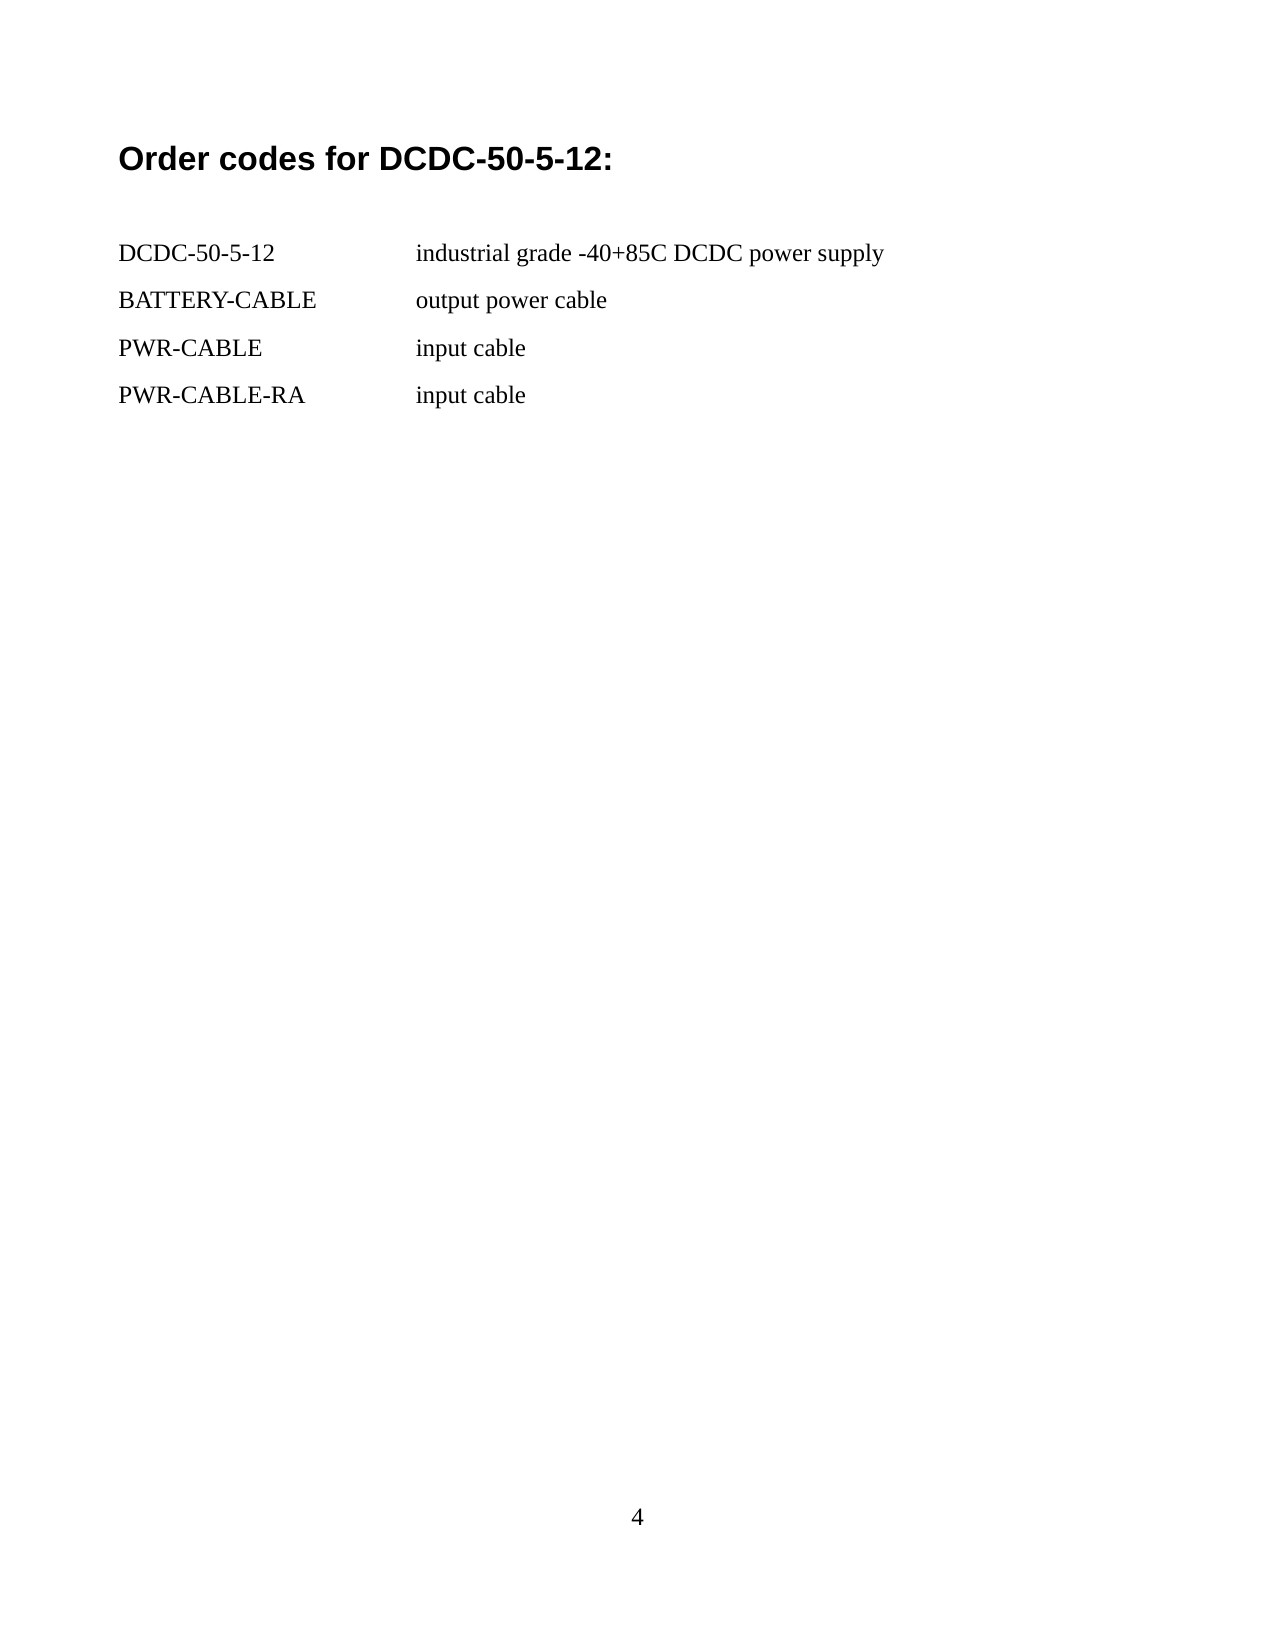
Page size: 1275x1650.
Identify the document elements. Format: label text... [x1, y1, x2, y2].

subtitle Order codes for DCDC-50-5-12: [118, 139, 1157, 178]
text DCDC-50-5-12 industrial grade -40+85C DCDC power supply [118, 238, 1157, 266]
text PWR-CABLE-RA input cable [118, 381, 1157, 409]
text BATTERY-CABLE output power cable [118, 285, 1157, 314]
text PWR-CABLE input cable [118, 333, 1157, 362]
